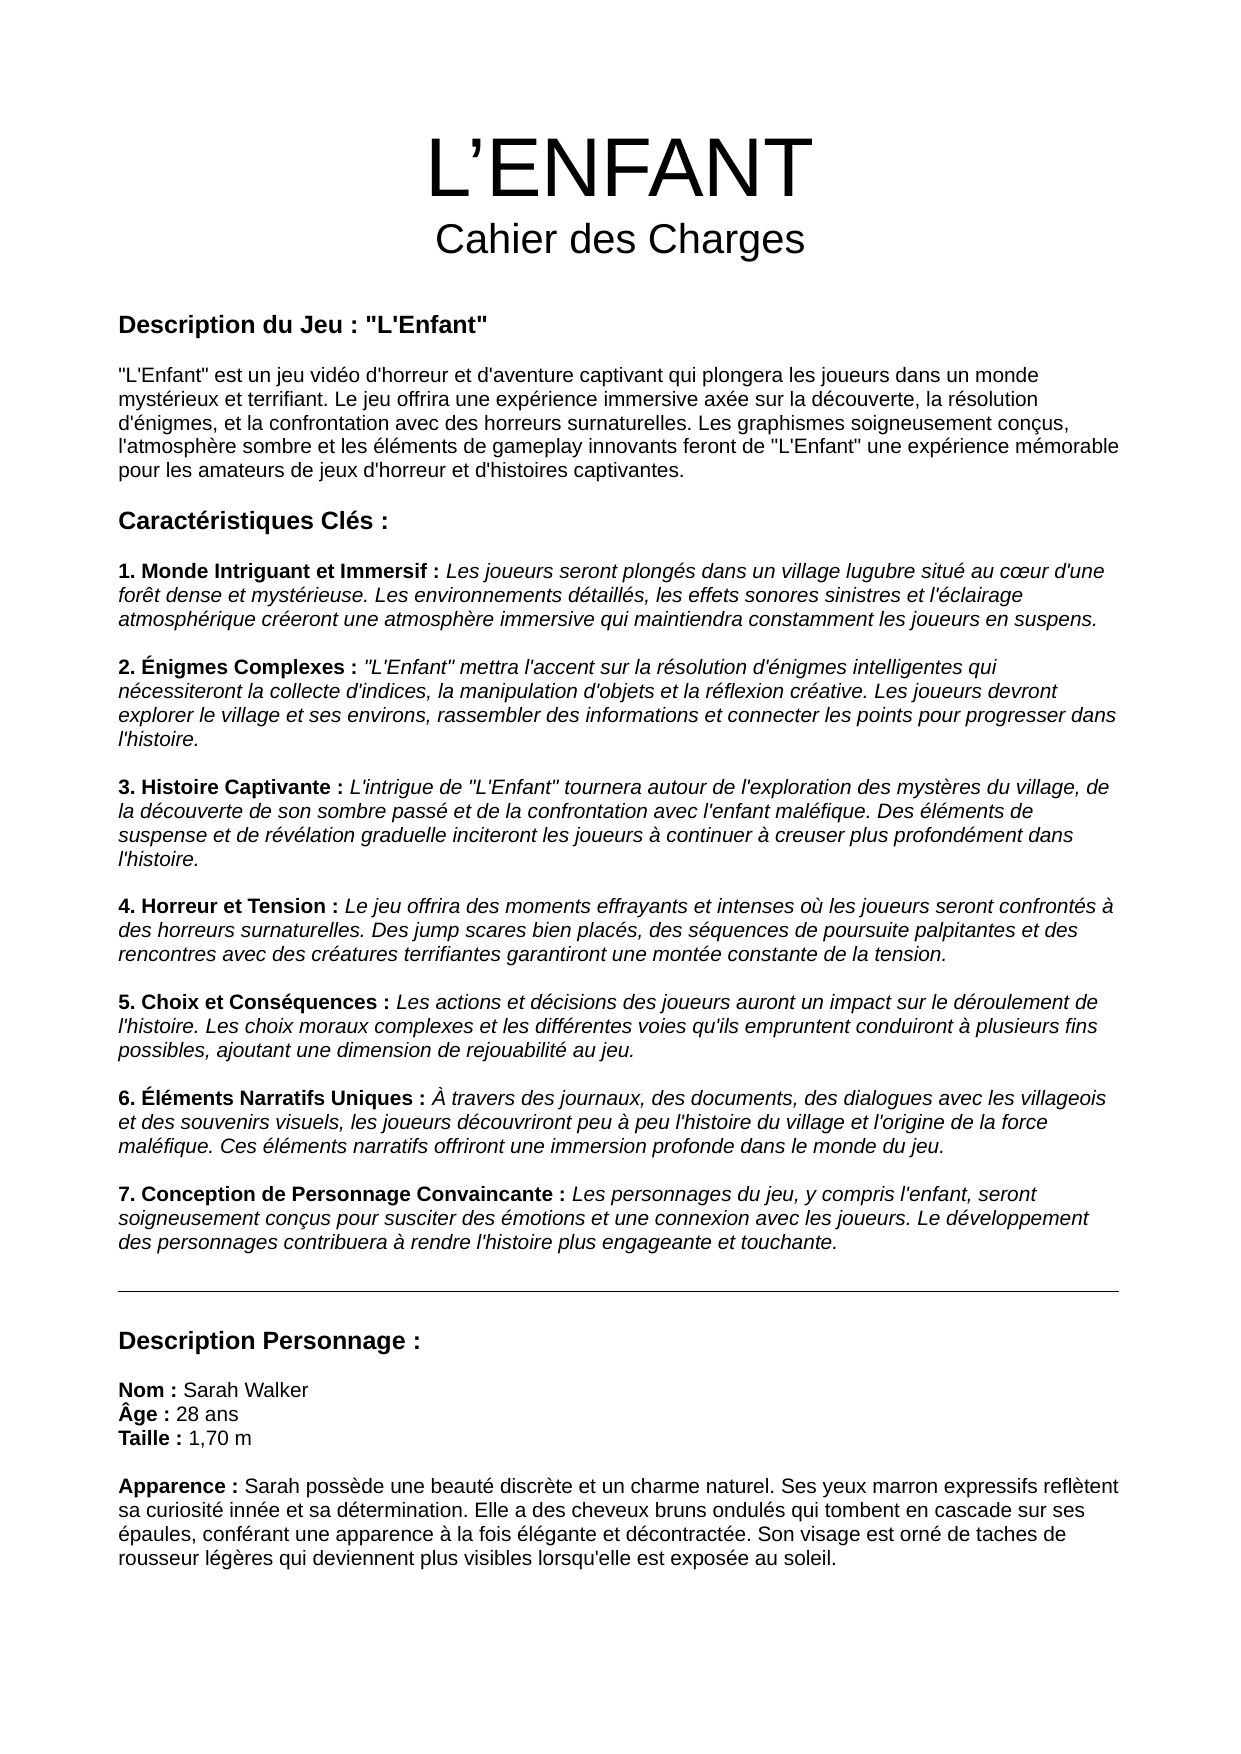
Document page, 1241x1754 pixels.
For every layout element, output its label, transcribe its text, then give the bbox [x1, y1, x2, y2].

text L’ENFANT [118, 118, 1122, 214]
text Nom : Sarah Walker [118, 1378, 1122, 1402]
text Taille : 1,70 m [118, 1426, 1122, 1450]
text "L'Enfant" est un jeu vidéo d'horreur et d'aventure captivant qui plongera les joueurs dans un monde mystérieux et terrifiant. Le jeu offrira une expérience immersive axée sur la découverte, la résolution d'énigmes, et la confrontation avec des horreurs surnaturelles. Les graphismes soigneusement conçus, l'atmosphère sombre et les éléments de gameplay innovants feront de "L'Enfant" une expérience mémorable pour les amateurs de jeux d'horreur et d'histoires captivantes. [118, 362, 1122, 482]
text Caractéristiques Clés : [118, 506, 1122, 535]
text Apparence : Sarah possède une beauté discrète et un charme naturel. Ses yeux marron expressifs reflètent sa curiosité innée et sa détermination. Elle a des cheveux bruns ondulés qui tombent en cascade sur ses épaules, conférant une apparence à la fois élégante et décontractée. Son visage est orné de taches de rousseur légères qui deviennent plus visibles lorsqu'elle est exposée au soleil. [118, 1474, 1122, 1570]
text Âge : 28 ans [118, 1402, 1122, 1426]
text Description Personnage : [118, 1326, 1122, 1354]
text 3. Histoire Captivante : L'intrigue de "L'Enfant" tournera autour de l'exploration des mystères du village, de la découverte de son sombre passé et de la confrontation avec l'enfant maléfique. Des éléments de suspense et de révélation graduelle inciteront les joueurs à continuer à creuser plus profondément dans l'histoire. [118, 774, 1122, 870]
text 6. Éléments Narratifs Uniques : À travers des journaux, des documents, des dialogues avec les villageois et des souvenirs visuels, les joueurs découvriront peu à peu l'histoire du village et l'origine de la force maléfique. Ces éléments narratifs offriront une immersion profonde dans le monde du jeu. [118, 1086, 1122, 1158]
text 7. Conception de Personnage Convaincante : Les personnages du jeu, y compris l'enfant, seront soigneusement conçus pour susciter des émotions et une connexion avec les joueurs. Le développement des personnages contribuera à rendre l'histoire plus engageante et touchante. [118, 1182, 1122, 1254]
text 1. Monde Intriguant et Immersif : Les joueurs seront plongés dans un village lugubre situé au cœur d'une forêt dense et mystérieuse. Les environnements détaillés, les effets sonores sinistres et l'éclairage atmosphérique créeront une atmosphère immersive qui maintiendra constamment les joueurs en suspens. [118, 559, 1122, 631]
text 4. Horreur et Tension : Le jeu offrira des moments effrayants et intenses où les joueurs seront confrontés à des horreurs surnaturelles. Des jump scares bien placés, des séquences de poursuite palpitantes et des rencontres avec des créatures terrifiantes garantiront une montée constante de la tension. [118, 894, 1122, 966]
text 2. Énigmes Complexes : "L'Enfant" mettra l'accent sur la résolution d'énigmes intelligentes qui nécessiteront la collecte d'indices, la manipulation d'objets et la réflexion créative. Les joueurs devront explorer le village et ses environs, rassembler des informations et connecter les points pour progresser dans l'histoire. [118, 655, 1122, 751]
text Description du Jeu : "L'Enfant" [118, 310, 1122, 338]
text Cahier des Charges [118, 214, 1122, 262]
text 5. Choix et Conséquences : Les actions et décisions des joueurs auront un impact sur le déroulement de l'histoire. Les choix moraux complexes et les différentes voies qu'ils empruntent conduiront à plusieurs fins possibles, ajoutant une dimension de rejouabilité au jeu. [118, 990, 1122, 1062]
